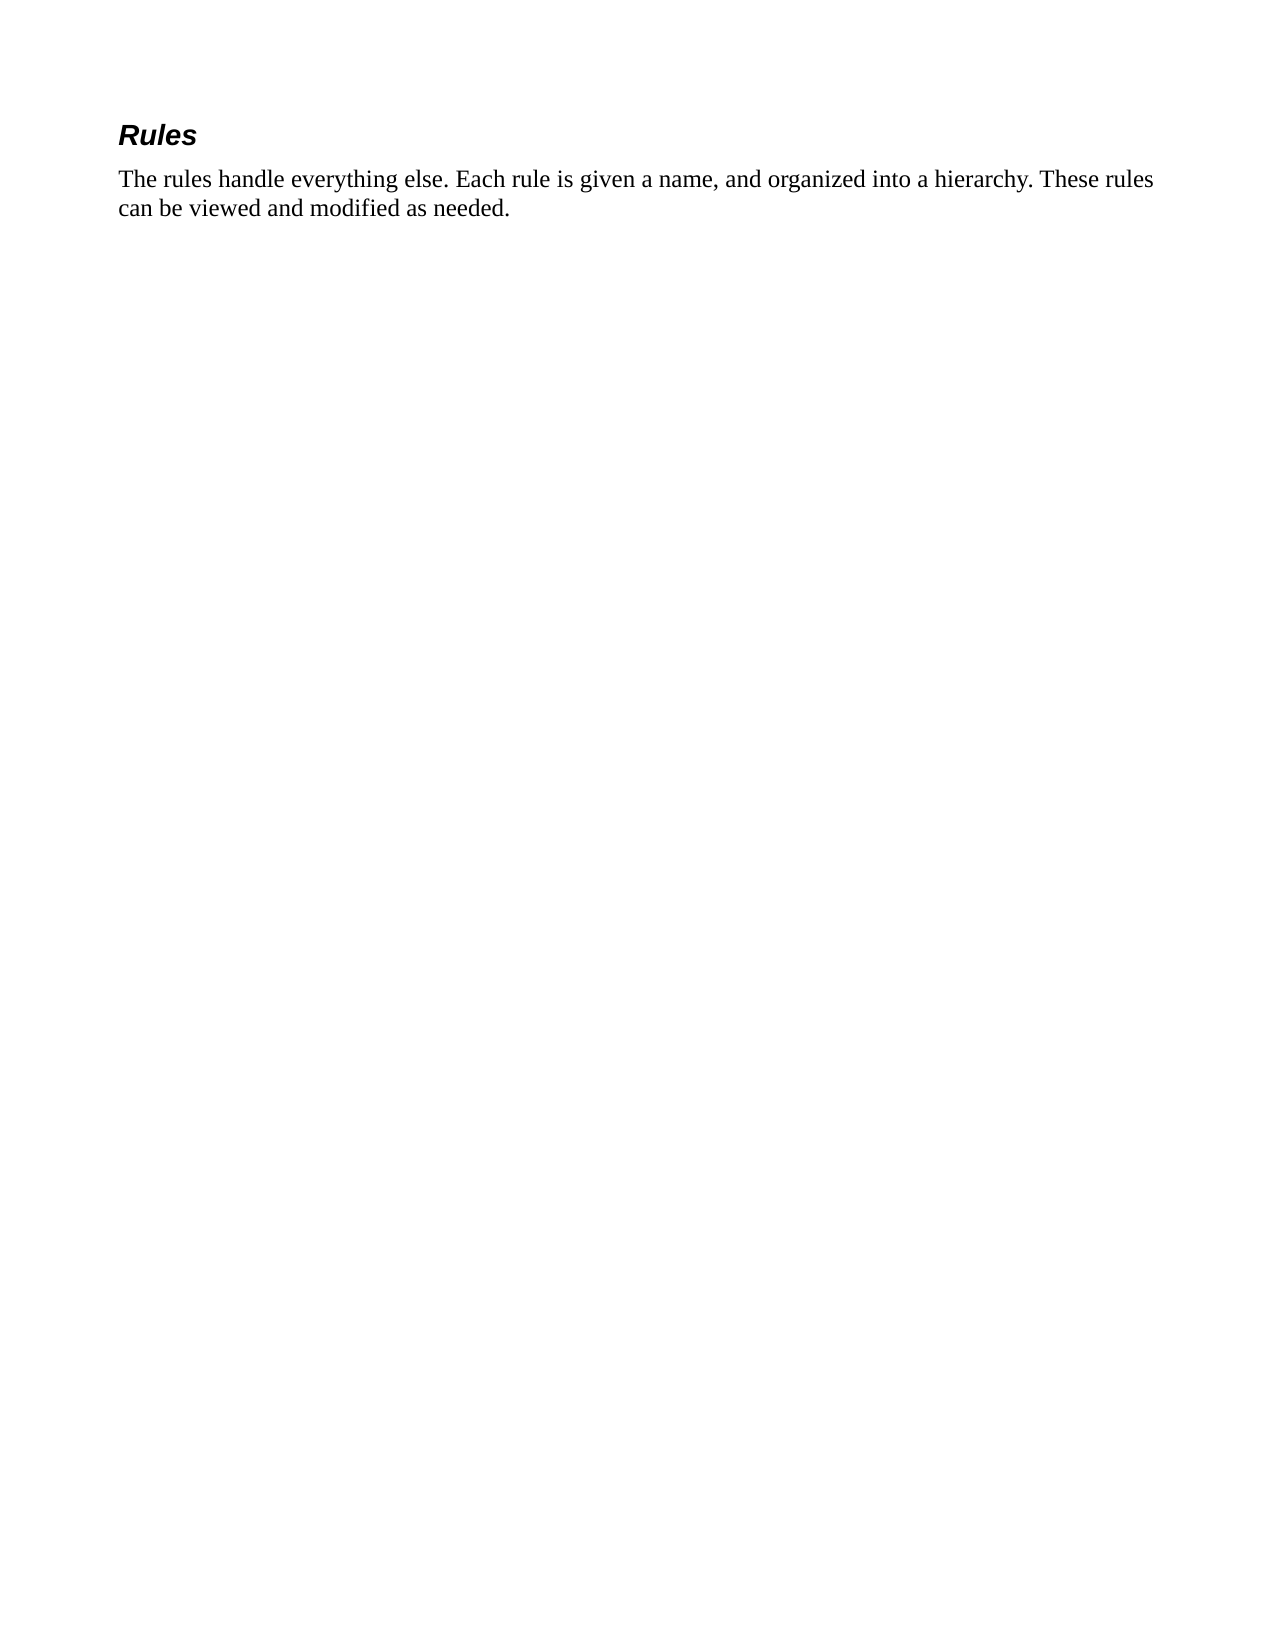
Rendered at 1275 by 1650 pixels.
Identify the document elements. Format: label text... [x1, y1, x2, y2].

text The rules handle everything else. Each rule is given a name, and organized into a hierarchy. These rules can be viewed and modified as needed. [118, 164, 1157, 222]
subtitle Rules [118, 118, 1157, 152]
